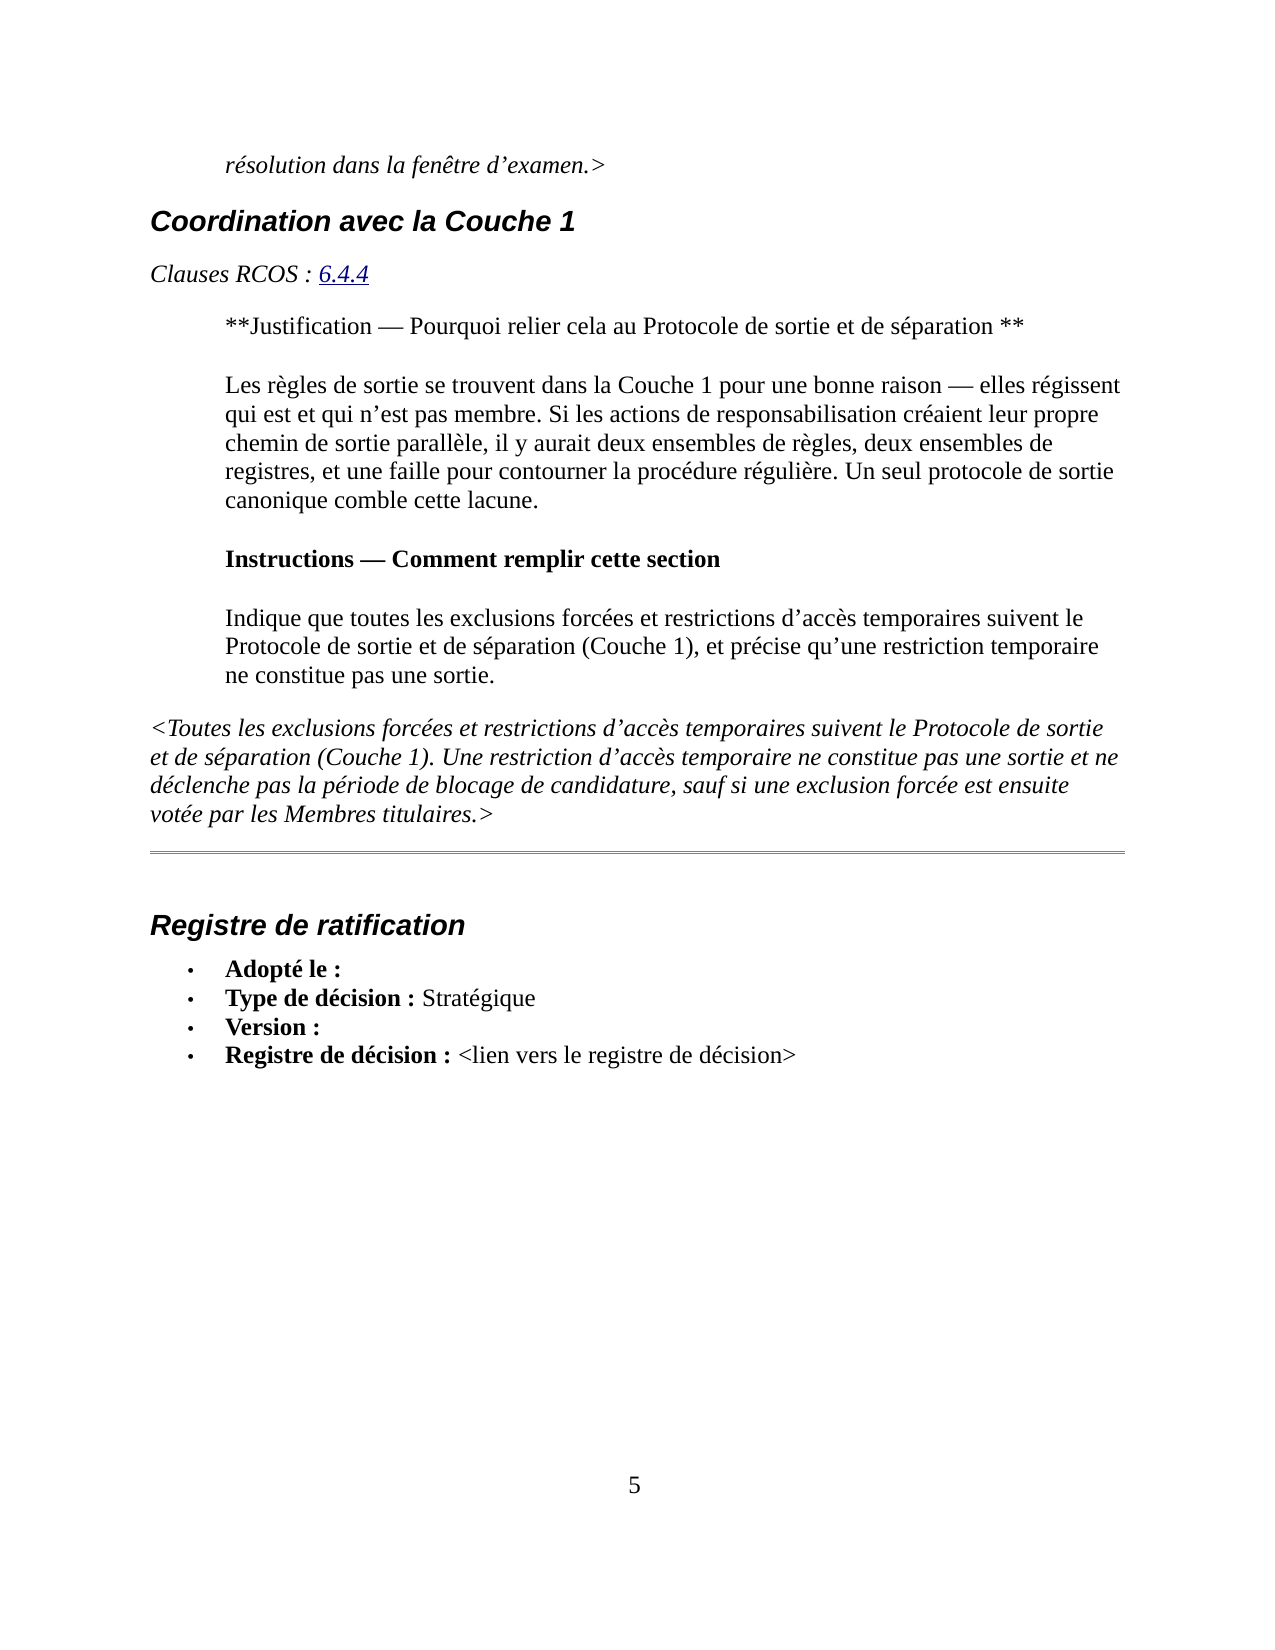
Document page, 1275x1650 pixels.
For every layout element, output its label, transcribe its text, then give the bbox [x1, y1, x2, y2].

list résolution dans la fenêtre d’examen.> [187, 150, 1125, 179]
subtitle Coordination avec la Couche 1 [150, 204, 1125, 237]
list Version : [187, 1012, 1125, 1040]
text Clauses RCOS : 6.4.4 [150, 259, 1125, 287]
list Type de décision : Stratégique [187, 983, 1125, 1012]
list Adopté le : [187, 954, 1125, 983]
subtitle Registre de ratification [150, 908, 1125, 942]
list Registre de décision : <lien vers le registre de décision> [187, 1040, 1125, 1069]
text **Justification — Pourquoi relier cela au Protocole de sortie et de séparation ** [225, 311, 1125, 340]
text <Toutes les exclusions forcées et restrictions d’accès temporaires suivent le Protocole de sortie et de séparation (Couche 1). Une restriction d’accès temporaire ne constitue pas une sortie et ne déclenche pas la période de blocage de candidature, sauf si une exclusion forcée est ensuite votée par les Membres titulaires.> [150, 713, 1125, 828]
text Les règles de sortie se trouvent dans la Couche 1 pour une bonne raison — elles régissent qui est et qui n’est pas membre. Si les actions de responsabilisation créaient leur propre chemin de sortie parallèle, il y aurait deux ensembles de règles, deux ensembles de registres, et une faille pour contourner la procédure régulière. Un seul protocole de sortie canonique comble cette lacune. [225, 370, 1125, 514]
text Instructions — Comment remplir cette section [225, 544, 1125, 573]
text Indique que toutes les exclusions forcées et restrictions d’accès temporaires suivent le Protocole de sortie et de séparation (Couche 1), et précise qu’une restriction temporaire ne constitue pas une sortie. [225, 603, 1125, 689]
